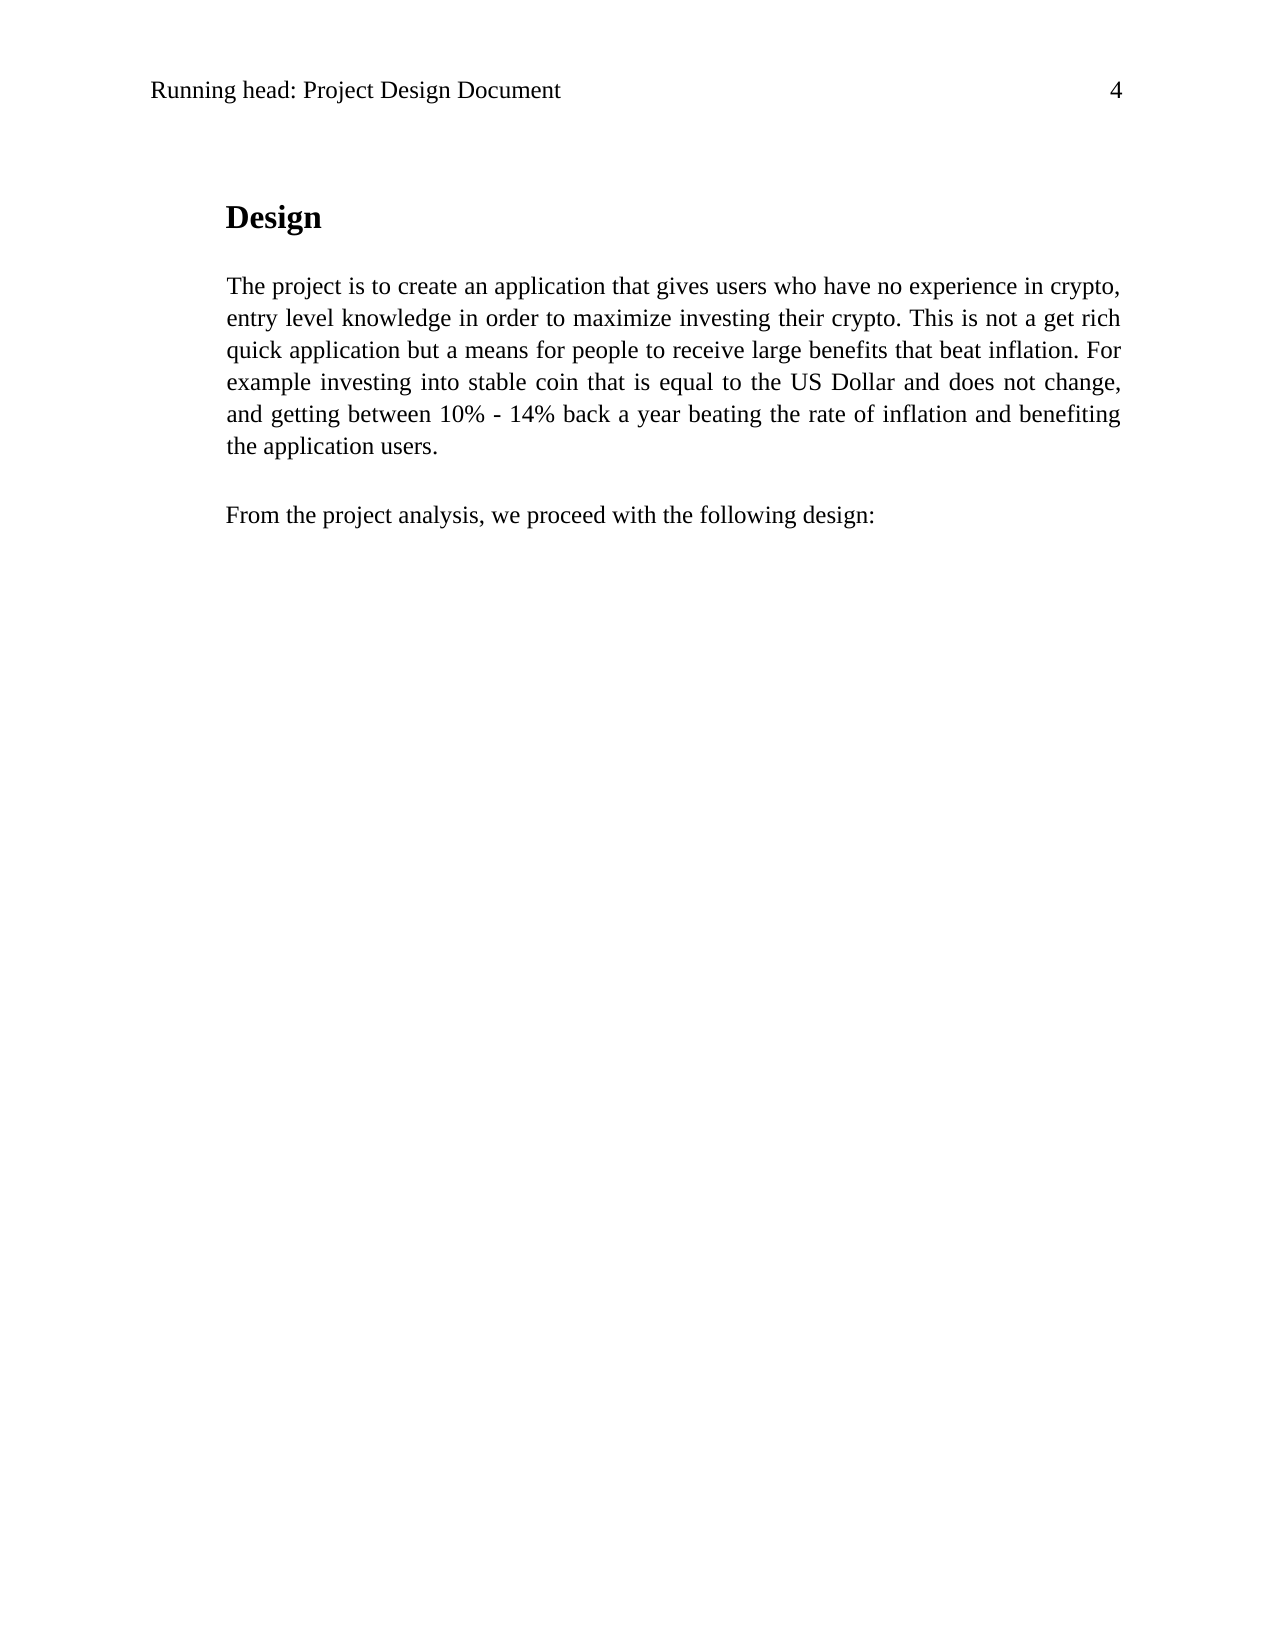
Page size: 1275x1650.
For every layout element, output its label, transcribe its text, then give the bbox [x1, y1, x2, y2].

text The project is to create an application that gives users who have no experience in crypto, entry level knowledge in order to maximize investing their crypto. This is not a get rich quick application but a means for people to receive large benefits that beat inflation. For example investing into stable coin that is equal to the US Dollar and does not change, and getting between 10% - 14% back a year beating the rate of inflation and benefiting the application users. [226, 271, 1122, 459]
text From the project analysis, we proceed with the following design: [225, 500, 1122, 528]
text Design [225, 197, 1122, 236]
